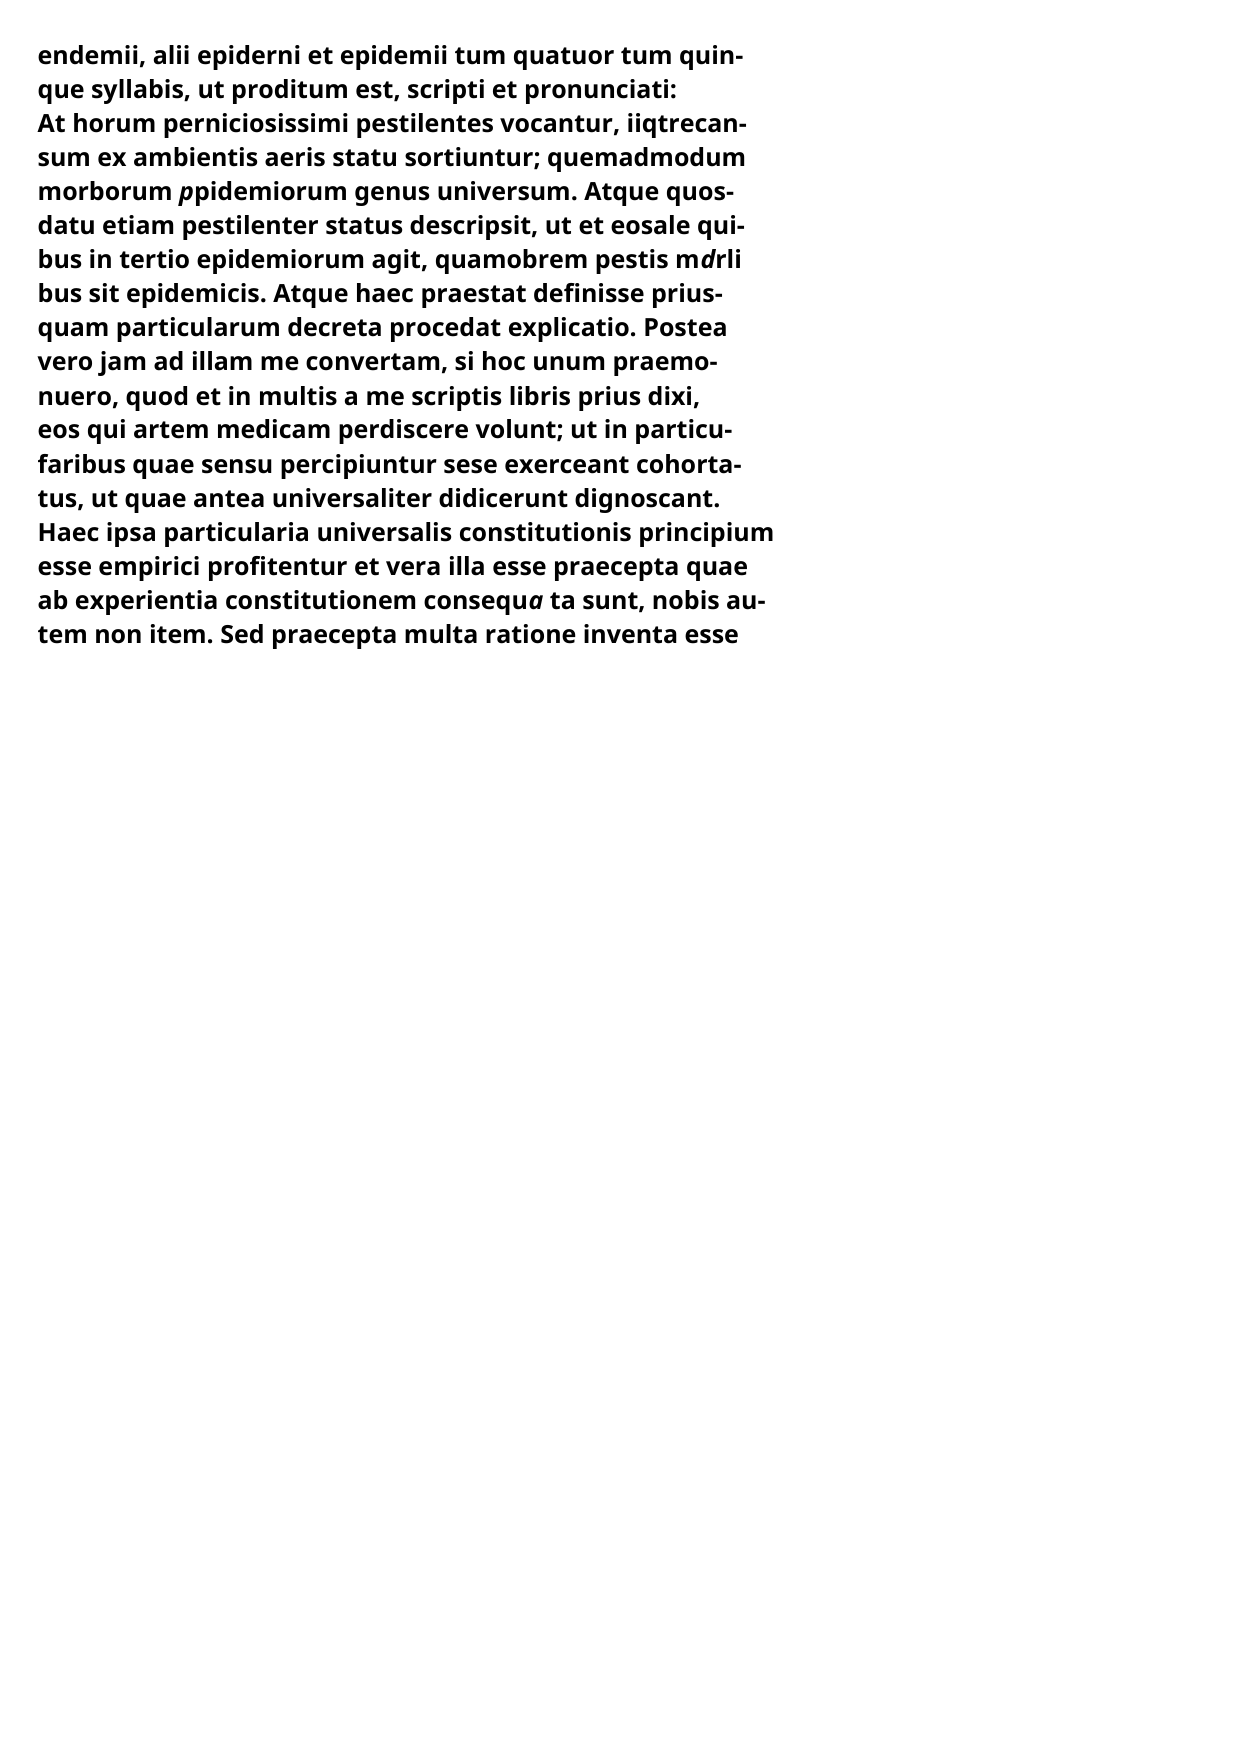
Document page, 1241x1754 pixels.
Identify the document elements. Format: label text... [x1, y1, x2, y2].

text endemii, alii epiderni et epidemii tum quatuor tum quin- que syllabis, ut proditum est, scripti et pronunciati: At horum perniciosissimi pestilentes vocantur, iiqtrecan- sum ex ambientis aeris statu sortiuntur; quemadmodum morborum ppidemiorum genus universum. Atque quos- datu etiam pestilenter status descripsit, ut et eosale qui- bus in tertio epidemiorum agit, quamobrem pestis mdrli bus sit epidemicis. Atque haec praestat definisse prius- quam particularum decreta procedat explicatio. Postea vero jam ad illam me convertam, si hoc unum praemo- nuero, quod et in multis a me scriptis libris prius dixi, eos qui artem medicam perdiscere volunt; ut in particu- faribus quae sensu percipiuntur sese exerceant cohorta- tus, ut quae antea universaliter didicerunt dignoscant. Haec ipsa particularia universalis constitutionis principium esse empirici profitentur et vera illa esse praecepta quae ab experientia constitutionem consequa ta sunt, nobis au- tem non item. Sed praecepta multa ratione inventa esse [37, 37, 1203, 651]
